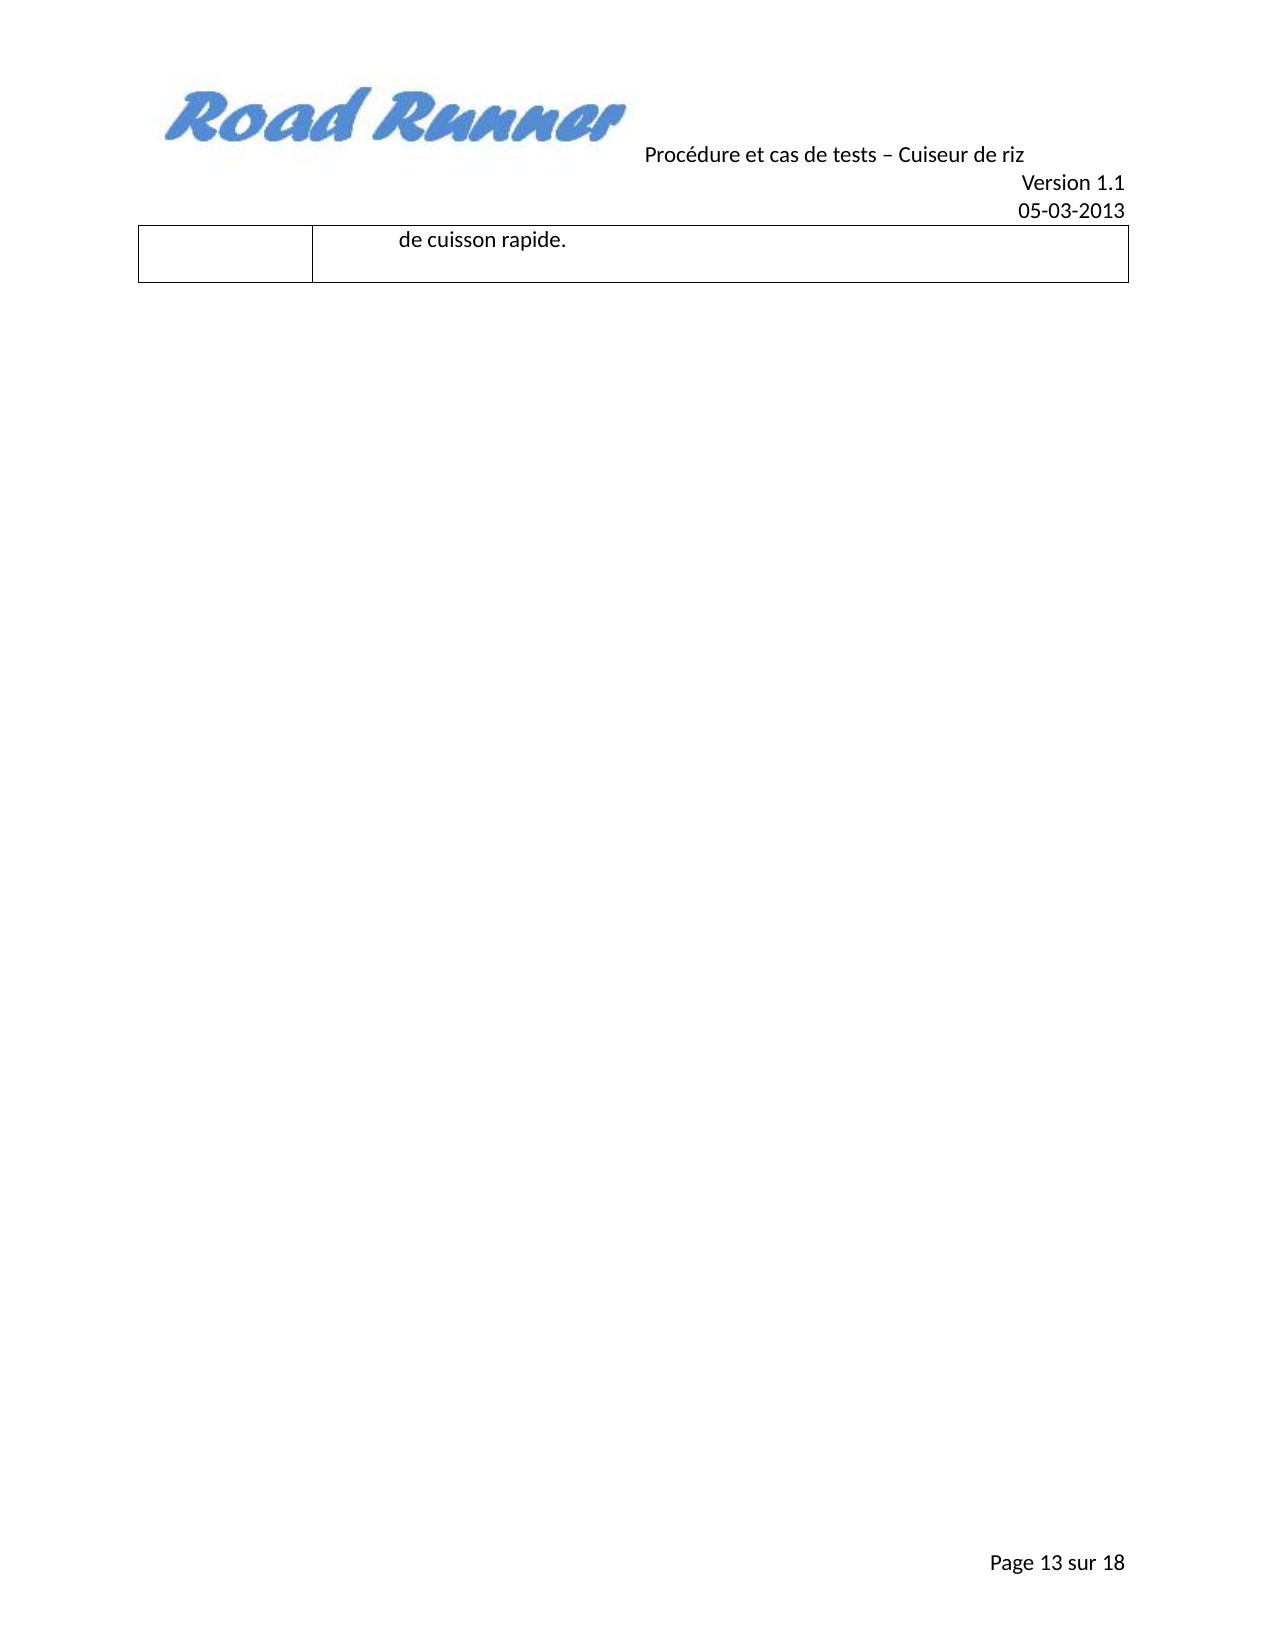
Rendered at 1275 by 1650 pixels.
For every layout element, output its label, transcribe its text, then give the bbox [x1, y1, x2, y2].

table_cell [139, 226, 312, 282]
picture [150, 73, 640, 163]
table_cell de cuisson rapide. [313, 226, 1128, 282]
